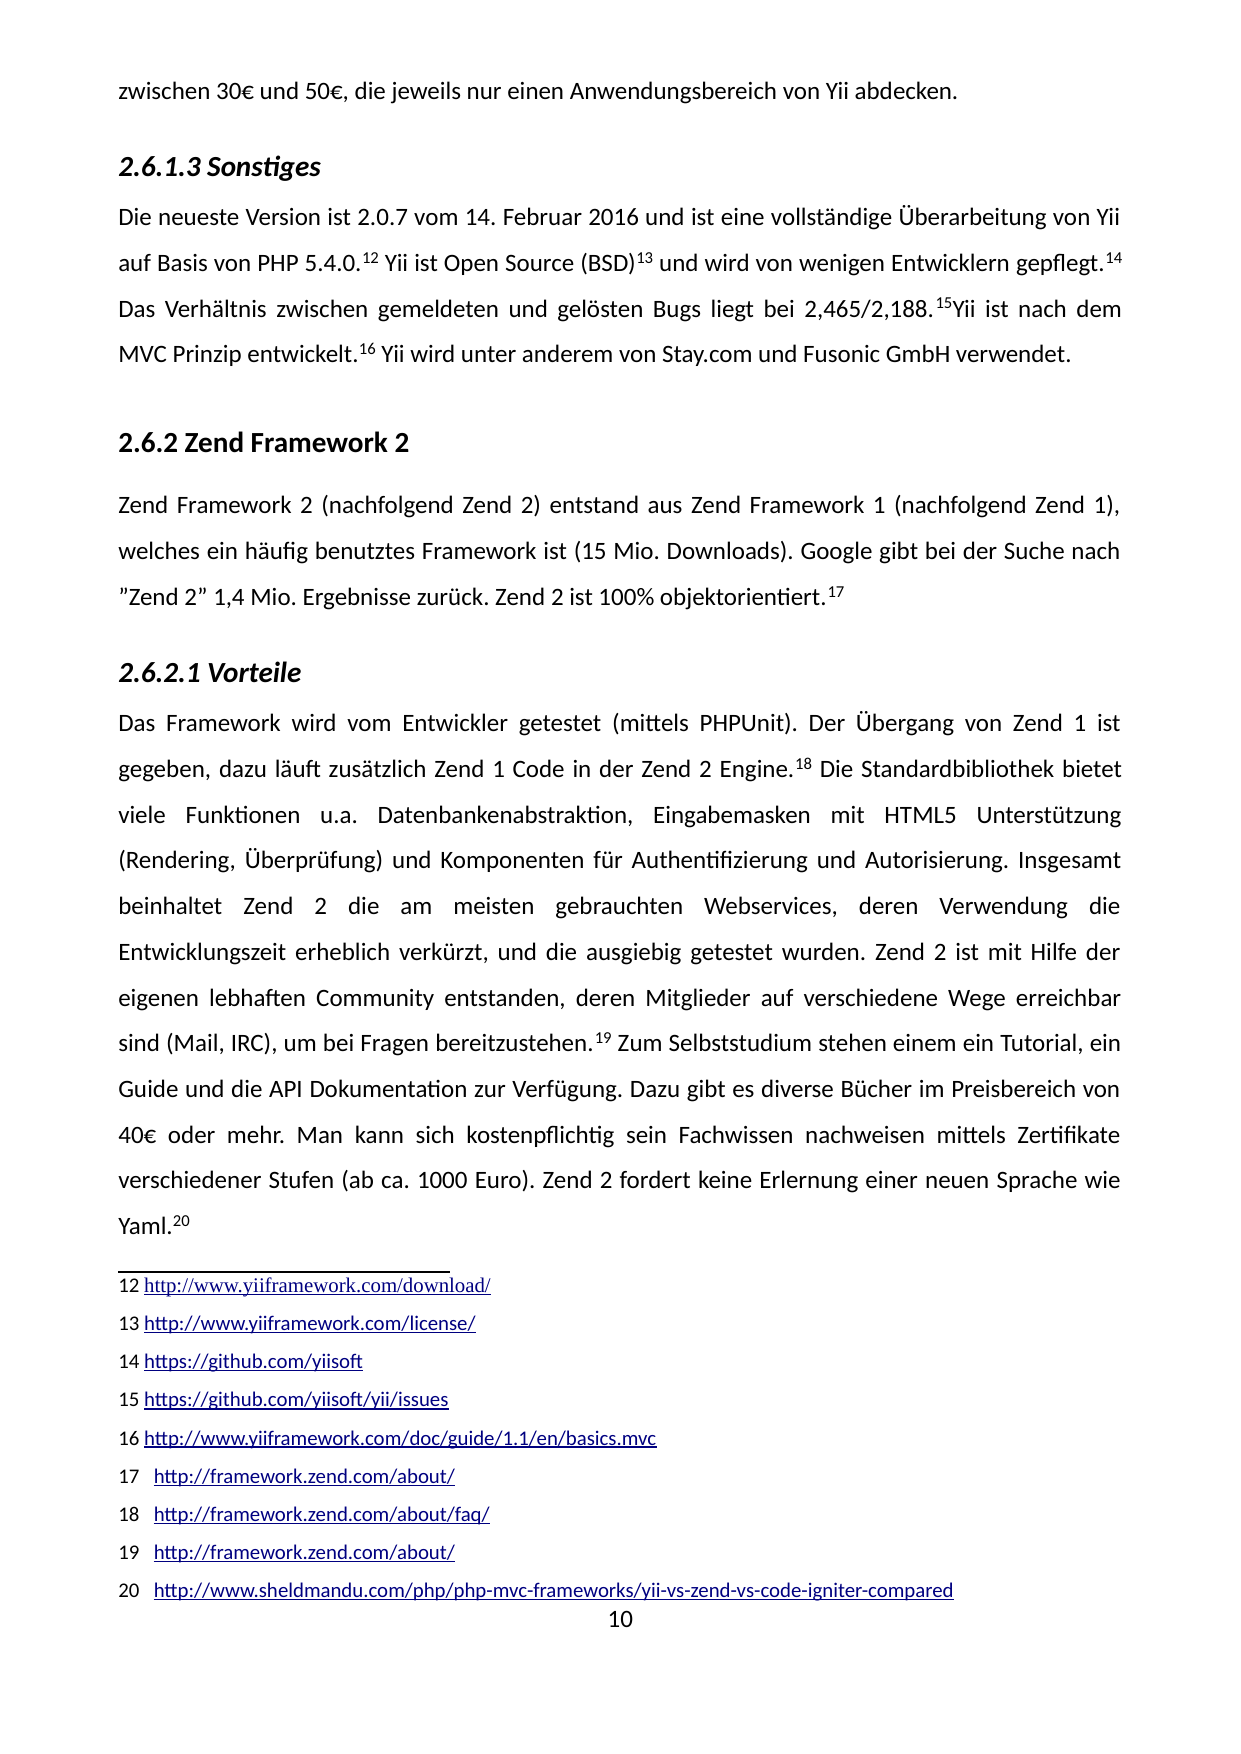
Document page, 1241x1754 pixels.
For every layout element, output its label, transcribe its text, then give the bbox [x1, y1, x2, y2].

text Das Framework wird vom Entwickler getestet (mittels PHPUnit). Der Übergang von Zend 1 ist gegeben, dazu läuft zusätzlich Zend 1 Code in der Zend 2 Engine. Die Standardbibliothek bietet viele Funktionen u.a. Datenbankenabstraktion, Eingabemasken mit HTML5 Unterstützung (Rendering, Überprüfung) und Komponenten für Authentifizierung und Autorisierung. Insgesamt beinhaltet Zend 2 die am meisten gebrauchten Webservices, deren Verwendung die Entwicklungszeit erheblich verkürzt, und die ausgiebig getestet wurden. Zend 2 ist mit Hilfe der eigenen lebhaften Community entstanden, deren Mitglieder auf verschiedene Wege erreichbar sind (Mail, IRC), um bei Fragen bereitzustehen. Zum Selbststudium stehen einem ein Tutorial, ein Guide und die API Dokumentation zur Verfügung. Dazu gibt es diverse Bücher im Preisbereich von 40€ oder mehr. Man kann sich kostenpflichtig sein Fachwissen nachweisen mittels Zertifikate verschiedener Stufen (ab ca. 1000 Euro). Zend 2 fordert keine Erlernung einer neuen Sprache wie Yaml. [118, 707, 1122, 1241]
subtitle 2.6.1.3 Sonstiges [118, 148, 1122, 183]
text http://www.sheldmandu.com/php/php-mvc-frameworks/yii-vs-zend-vs-code-igniter-compared [118, 1577, 1122, 1603]
text https://github.com/yiisoft [118, 1348, 1122, 1374]
subtitle 2.6.2.1 Vorteile [118, 654, 1122, 689]
text http://www.yiiframework.com/download/ [118, 1272, 1122, 1298]
text http://framework.zend.com/about/faq/ [118, 1501, 1122, 1526]
text https://github.com/yiisoft/yii/issues [118, 1387, 1122, 1412]
text http://www.yiiframework.com/license/ [118, 1310, 1122, 1336]
text zwischen 30€ und 50€, die jeweils nur einen Anwendungsbereich von Yii abdecken. [118, 75, 1122, 106]
subtitle 2.6.2 Zend Framework 2 [118, 424, 1122, 459]
text Die neueste Version ist 2.0.7 vom 14. Februar 2016 und ist eine vollständige Überarbeitung von Yii auf Basis von PHP 5.4.0. Yii ist Open Source (BSD) und wird von wenigen Entwicklern gepflegt. Das Verhältnis zwischen gemeldeten und gelösten Bugs liegt bei 2,465/2,188.Yii ist nach dem MVC Prinzip entwickelt. Yii wird unter anderem von Stay.com und Fusonic GmbH verwendet. [118, 201, 1122, 369]
text Zend Framework 2 (nachfolgend Zend 2) entstand aus Zend Framework 1 (nachfolgend Zend 1), welches ein häufig benutztes Framework ist (15 Mio. Downloads). Google gibt bei der Suche nach ”Zend 2” 1,4 Mio. Ergebnisse zurück. Zend 2 ist 100% objektorientiert. [118, 490, 1122, 612]
text http://www.yiiframework.com/doc/guide/1.1/en/basics.mvc [118, 1425, 1122, 1450]
text http://framework.zend.com/about/ [118, 1539, 1122, 1564]
text http://framework.zend.com/about/ [118, 1463, 1122, 1488]
